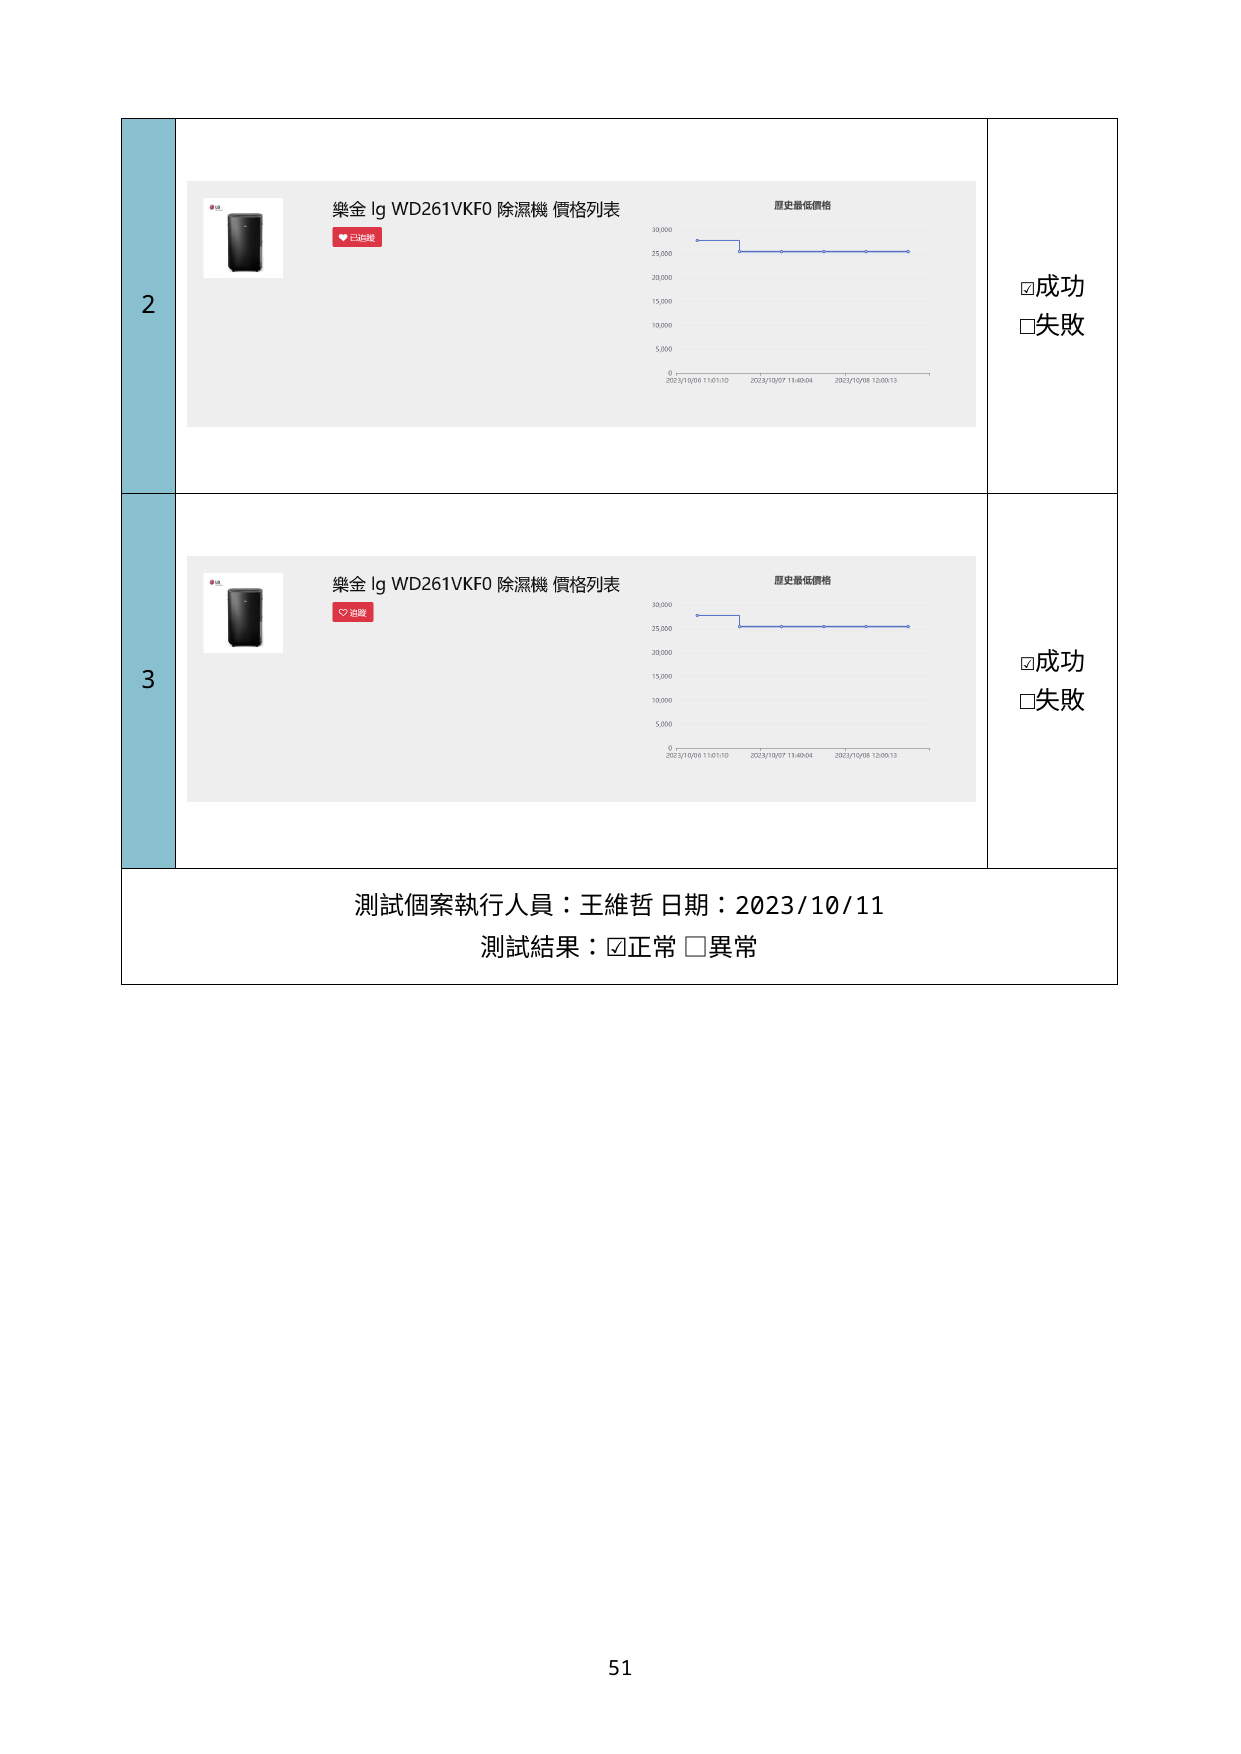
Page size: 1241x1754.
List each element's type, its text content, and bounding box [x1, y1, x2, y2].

table_cell 2 [122, 119, 175, 493]
table_cell ☑成功 □失敗 [988, 494, 1117, 868]
table_cell 測試個案執行人員：王維哲 日期：2023/10/11 測試結果：☑正常 □異常 [122, 869, 1117, 984]
picture [186, 181, 977, 427]
table_cell 3 [122, 494, 175, 868]
picture [186, 556, 977, 802]
table_cell [176, 494, 987, 868]
table_cell [176, 119, 987, 493]
table_cell ☑成功 □失敗 [988, 119, 1117, 493]
